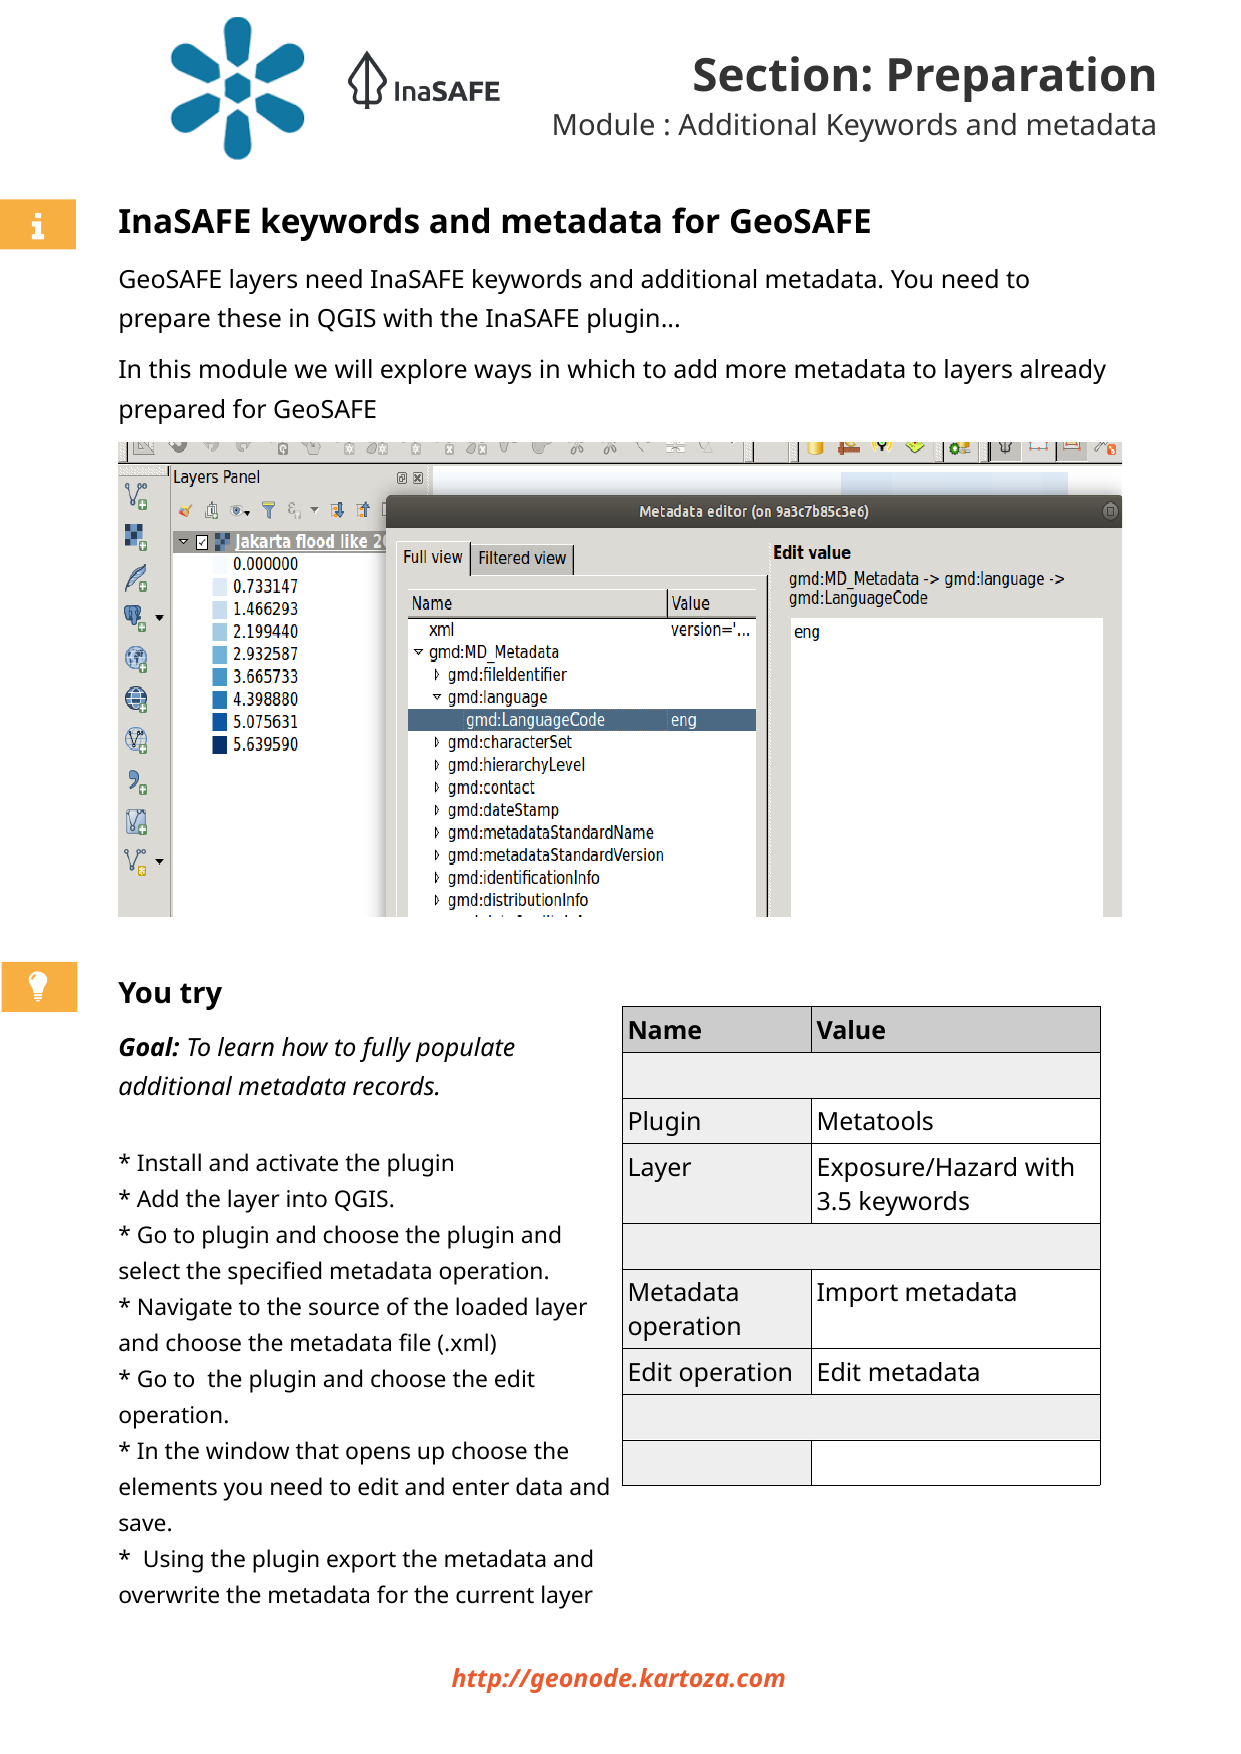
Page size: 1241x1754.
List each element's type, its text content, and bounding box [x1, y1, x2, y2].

table_cell [623, 1224, 1100, 1269]
subtitle InaSAFE keywords and metadata for GeoSAFE [118, 198, 1122, 243]
text * In the window that opens up choose the elements you need to edit and enter data and save. [118, 1435, 619, 1538]
text In this module we will explore ways in which to add more metadata to layers already prepared for GeoSAFE [118, 352, 1122, 425]
table_cell [623, 1441, 811, 1485]
table_header Value [812, 1007, 1100, 1052]
table_cell Edit operation [623, 1349, 811, 1394]
picture [118, 442, 1123, 917]
table_header Name [623, 1007, 811, 1052]
text * Navigate to the source of the loaded layer and choose the metadata file (.xml) [118, 1291, 619, 1358]
text * Go to the plugin and choose the edit operation. [118, 1363, 619, 1430]
text * Go to plugin and choose the plugin and select the specified metadata operation. [118, 1219, 619, 1286]
text * Install and activate the plugin [118, 1147, 619, 1178]
table_cell Layer [623, 1144, 811, 1223]
table_cell Import metadata [812, 1270, 1100, 1348]
table_cell [623, 1053, 1100, 1098]
text GeoSAFE layers need InaSAFE keywords and additional metadata. You need to prepare these in QGIS with the InaSAFE plugin... [118, 262, 1122, 335]
table_cell Edit metadata [812, 1349, 1100, 1394]
text * Add the layer into QGIS. [118, 1183, 619, 1214]
text You try [118, 972, 619, 1012]
table_cell [623, 1395, 1100, 1439]
table_cell Exposure/Hazard with 3.5 keywords [812, 1144, 1100, 1223]
table_cell Plugin [623, 1099, 811, 1143]
picture [328, 32, 525, 129]
text Goal: To learn how to fully populate additional metadata records. [118, 1030, 619, 1103]
table_cell [812, 1441, 1100, 1485]
text * Using the plugin export the metadata and overwrite the metadata for the current layer [118, 1543, 619, 1610]
picture [166, 17, 309, 160]
table_cell Metadata operation [623, 1270, 811, 1348]
table_cell Metatools [812, 1099, 1100, 1143]
